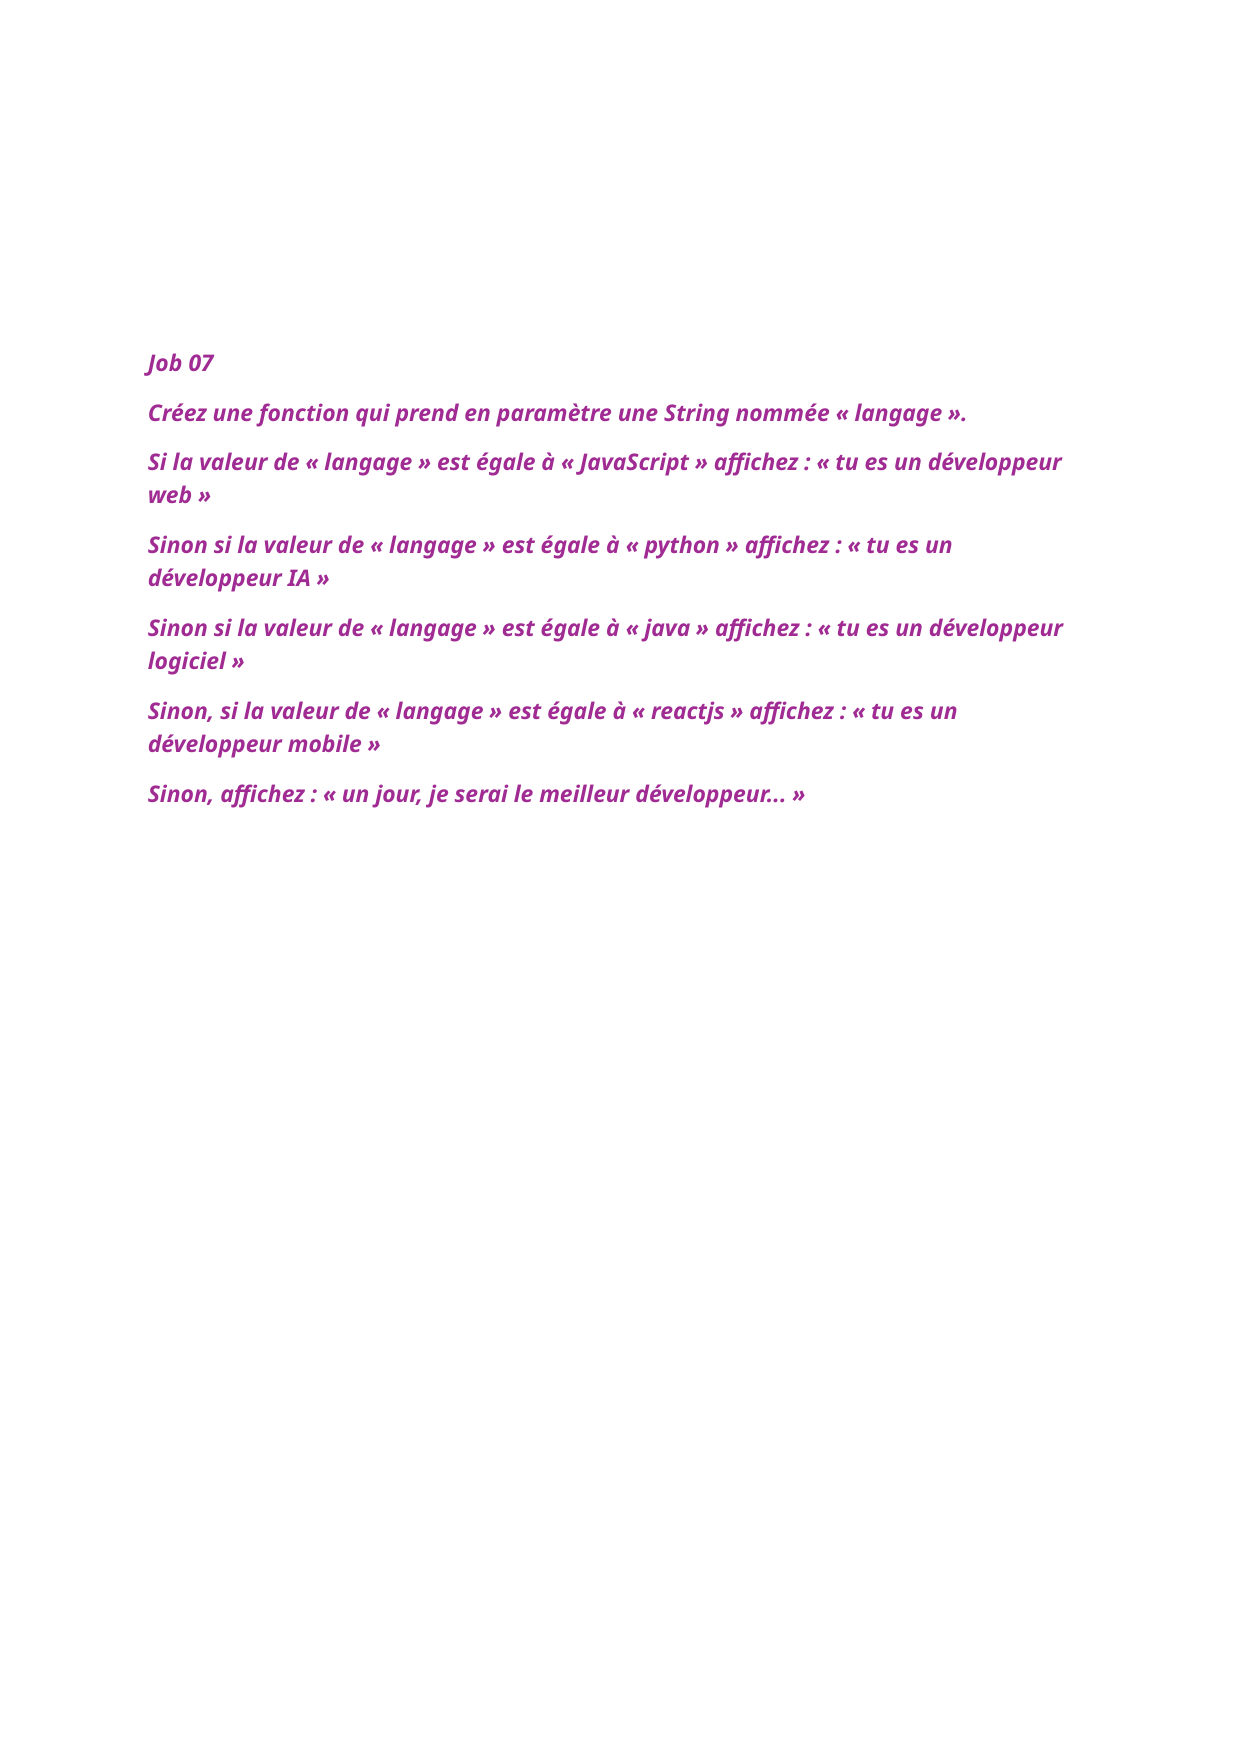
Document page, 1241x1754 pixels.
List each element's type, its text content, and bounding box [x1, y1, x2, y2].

text Créez une fonction qui prend en paramètre une String nommée « langage ». [148, 397, 1093, 428]
text Si la valeur de « langage » est égale à « JavaScript » affichez : « tu es un développeur web » [148, 446, 1093, 511]
text Job 07 [148, 347, 1093, 378]
text Sinon, si la valeur de « langage » est égale à « reactjs » affichez : « tu es un développeur mobile » [148, 695, 1093, 759]
text Sinon si la valeur de « langage » est égale à « python » affichez : « tu es un développeur IA » [148, 529, 1093, 594]
text Sinon si la valeur de « langage » est égale à « java » affichez : « tu es un développeur logiciel » [148, 612, 1093, 677]
text Sinon, affichez : « un jour, je serai le meilleur développeur... » [148, 778, 1093, 809]
